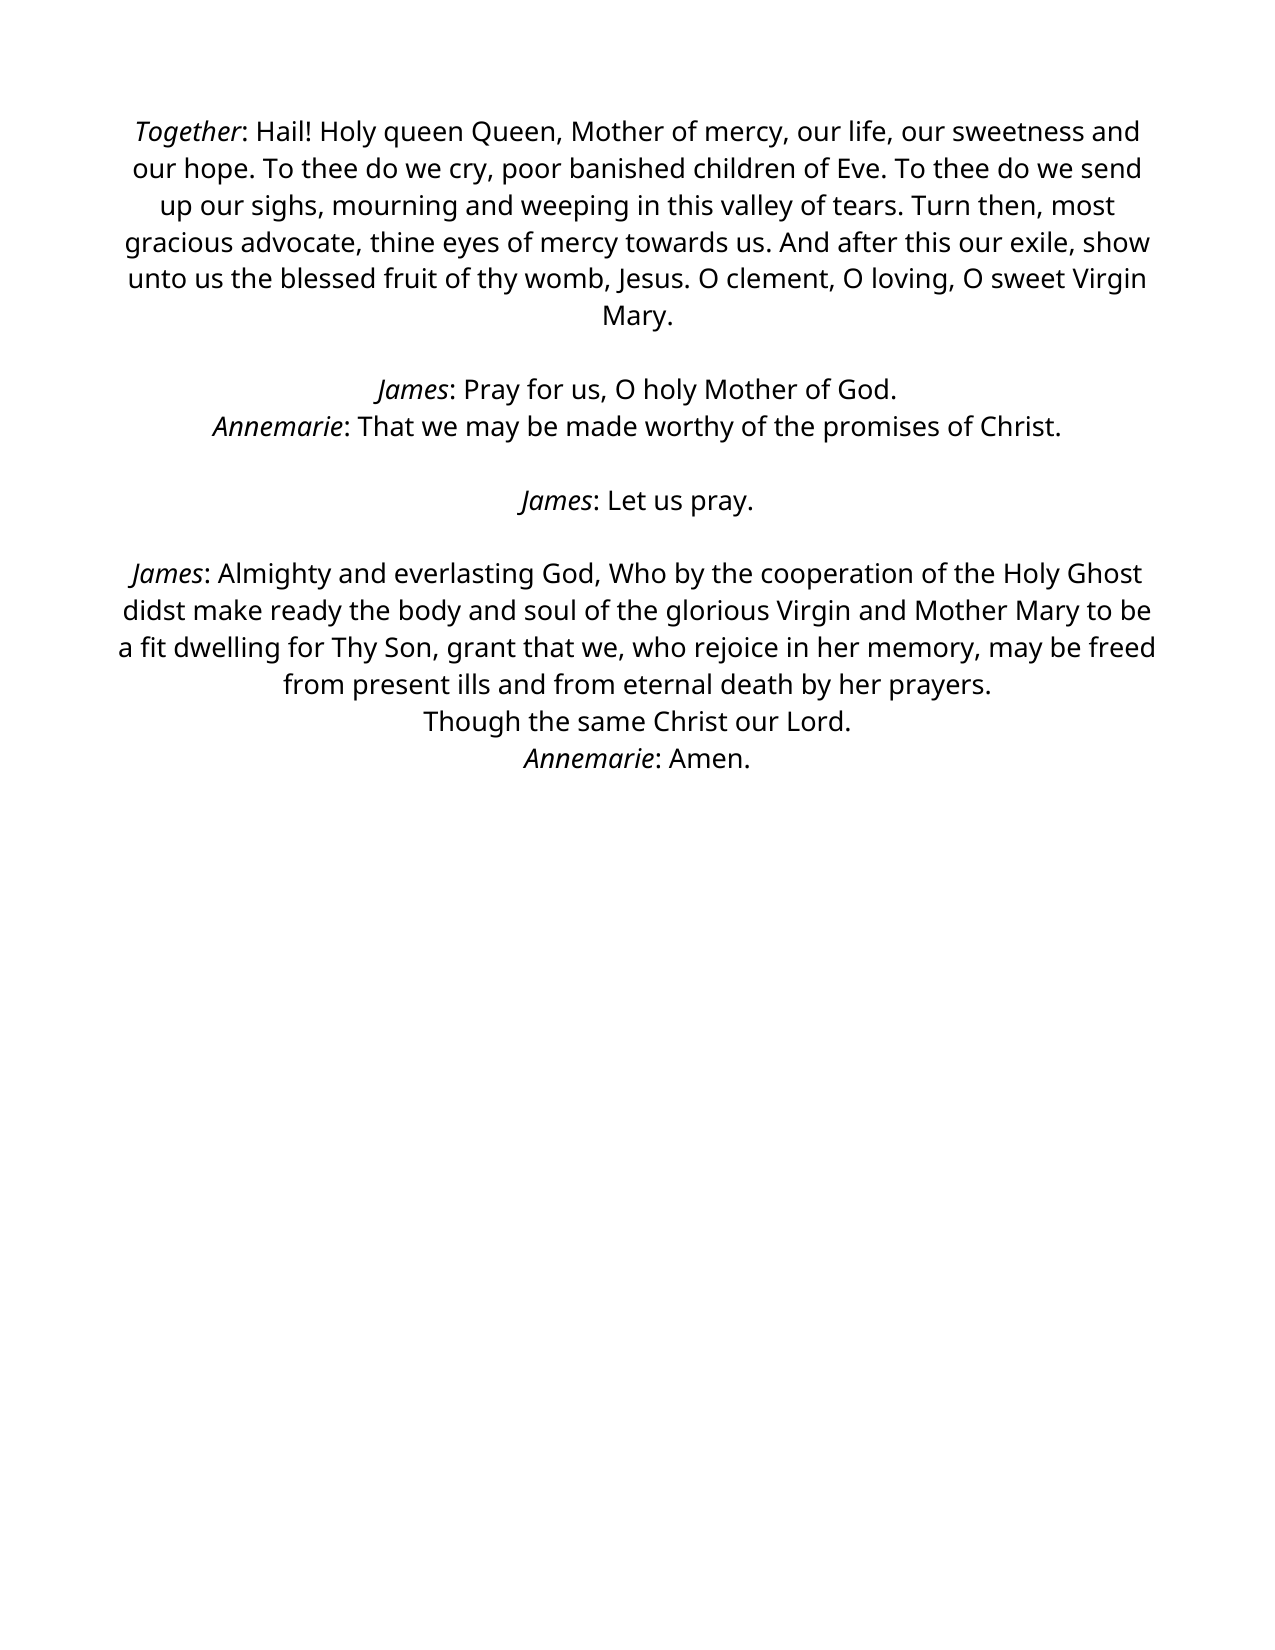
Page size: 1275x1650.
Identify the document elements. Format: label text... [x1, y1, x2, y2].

text Though the same Christ our Lord. [112, 702, 1162, 739]
text James: Let us pray. [112, 481, 1162, 518]
text James: Pray for us, O holy Mother of God. [112, 371, 1162, 407]
text Together: Hail! Holy queen Queen, Mother of mercy, our life, our sweetness and our hope. To thee do we cry, poor banished children of Eve. To thee do we send up our sighs, mourning and weeping in this valley of tears. Turn then, most gracious advocate, thine eyes of mercy towards us. And after this our exile, show unto us the blessed fruit of thy womb, Jesus. O clement, O loving, O sweet Virgin Mary. [112, 112, 1162, 334]
text Annemarie: Amen. [112, 739, 1162, 776]
text Annemarie: That we may be made worthy of the promises of Christ. [112, 407, 1162, 444]
text James: Almighty and everlasting God, Who by the cooperation of the Holy Ghost didst make ready the body and soul of the glorious Virgin and Mother Mary to be a fit dwelling for Thy Son, grant that we, who rejoice in her memory, may be freed from present ills and from eternal death by her prayers. [112, 555, 1162, 702]
